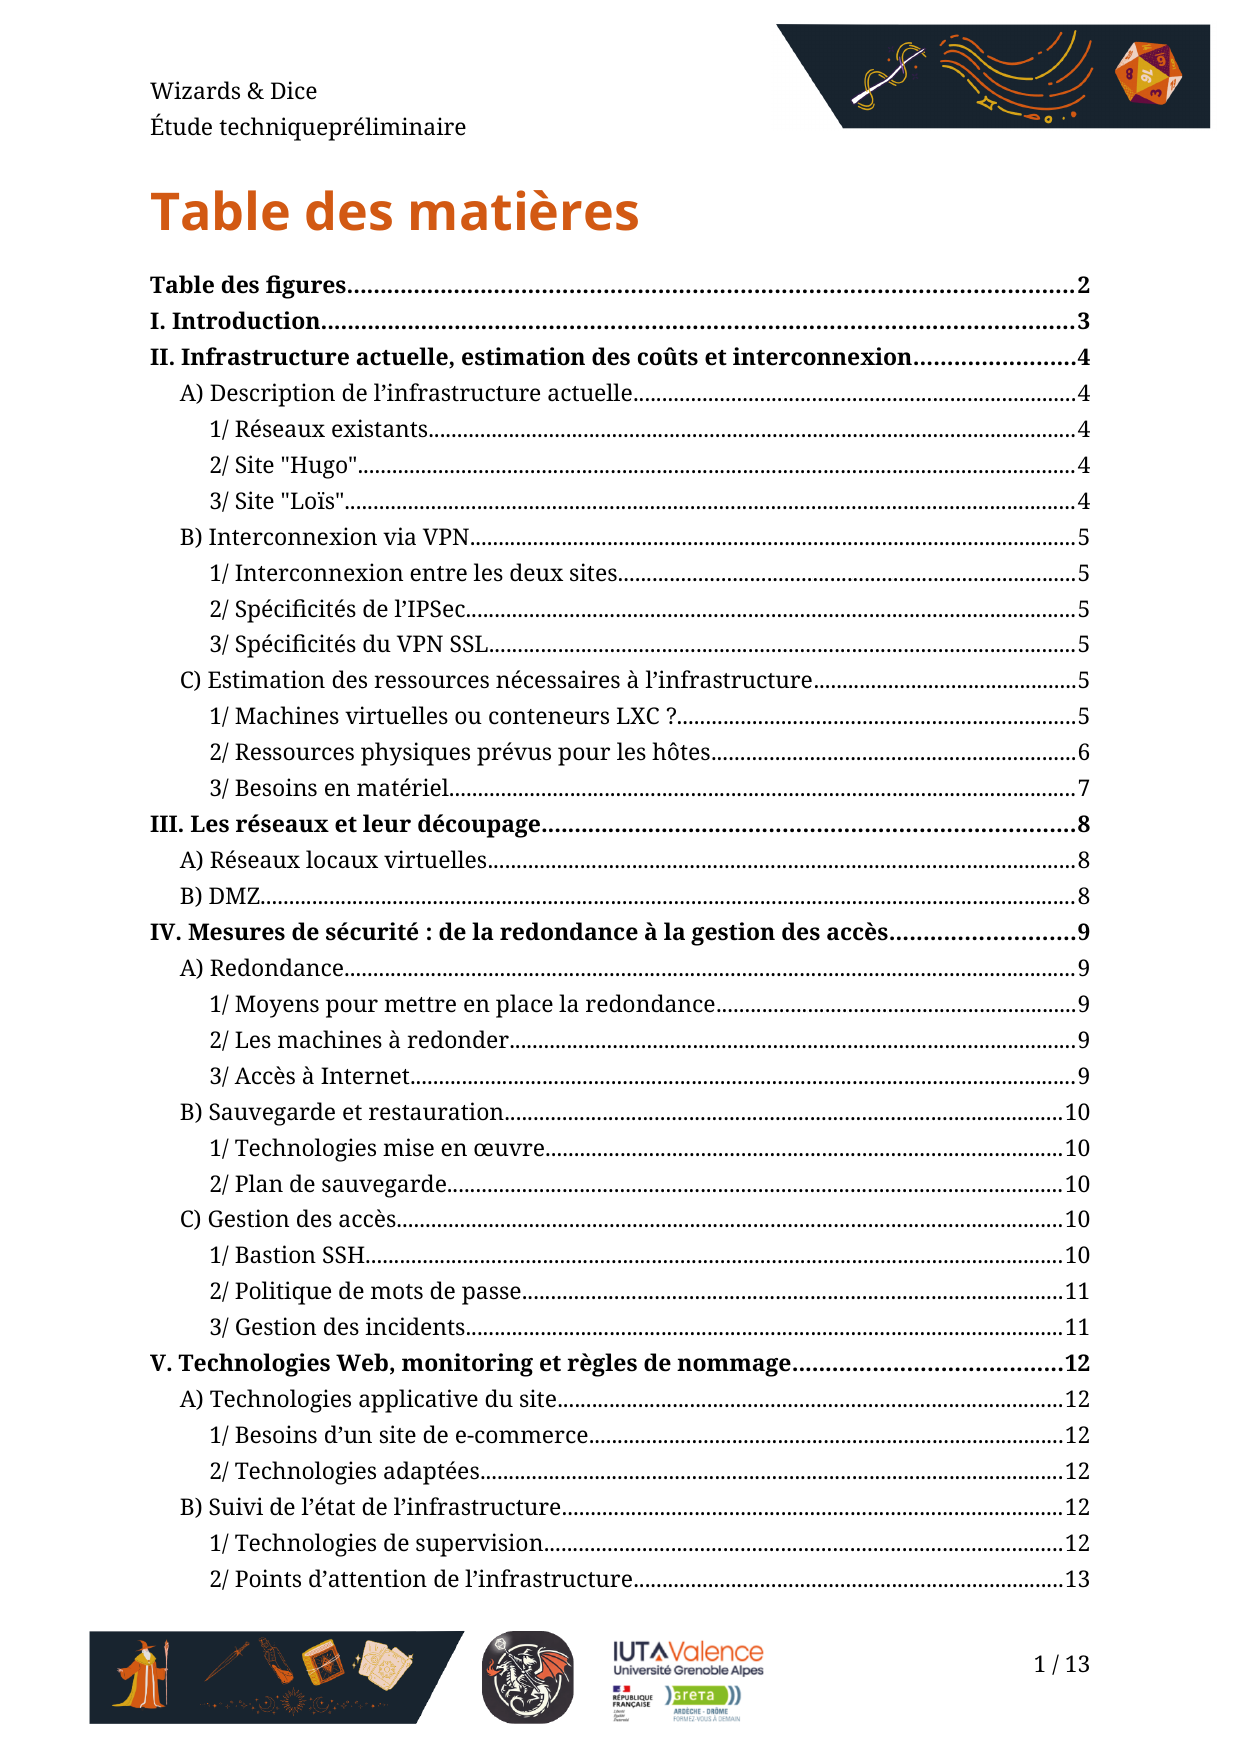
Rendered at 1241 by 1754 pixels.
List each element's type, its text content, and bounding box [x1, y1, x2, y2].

text III. Les réseaux et leur découpage 8 [150, 808, 1090, 839]
text A) Réseaux locaux virtuelles 8 [179, 844, 1090, 875]
picture [771, 21, 1218, 131]
text 1/ Réseaux existants 4 [209, 413, 1090, 444]
text 2/ Les machines à redonder 9 [209, 1024, 1090, 1055]
text 1/ Technologies mise en œuvre 10 [209, 1132, 1090, 1163]
text IV. Mesures de sécurité : de la redondance à la gestion des accès 9 [150, 916, 1090, 947]
text V. Technologies Web, monitoring et règles de nommage 12 [150, 1347, 1090, 1378]
text 3/ Gestion des incidents 11 [209, 1311, 1090, 1342]
text C) Gestion des accès 10 [179, 1203, 1090, 1235]
text 3/ Spécificités du VPN SSL 5 [209, 628, 1090, 660]
text 2/ Plan de sauvegarde 10 [209, 1167, 1090, 1199]
text 2/ Points d’attention de l’infrastructure 13 [209, 1563, 1090, 1594]
text 2/ Spécificités de l’IPSec 5 [209, 592, 1090, 624]
text 2/ Ressources physiques prévus pour les hôtes 6 [209, 736, 1090, 767]
text 2/ Technologies adaptées 12 [209, 1455, 1090, 1486]
text B) Sauvegarde et restauration 10 [179, 1096, 1090, 1127]
text 1/ Besoins d’un site de e-commerce 12 [209, 1419, 1090, 1450]
text Table des figures 2 [150, 269, 1090, 300]
text 3/ Besoins en matériel 7 [209, 772, 1090, 803]
text A) Technologies applicative du site 12 [179, 1383, 1090, 1414]
text 3/ Accès à Internet 9 [209, 1060, 1090, 1091]
text I. Introduction 3 [150, 305, 1090, 336]
text 1/ Machines virtuelles ou conteneurs LXC ? 5 [209, 700, 1090, 732]
text 2/ Site "Hugo" 4 [209, 449, 1090, 480]
text A) Description de l’infrastructure actuelle 4 [179, 377, 1090, 408]
text B) DMZ 8 [179, 880, 1090, 911]
picture [81, 1620, 788, 1733]
subtitle Table des matières [150, 175, 1090, 246]
text 2/ Politique de mots de passe 11 [209, 1275, 1090, 1307]
text 1/ Interconnexion entre les deux sites 5 [209, 557, 1090, 588]
text 1/ Moyens pour mettre en place la redondance 9 [209, 988, 1090, 1019]
text 1/ Technologies de supervision 12 [209, 1527, 1090, 1558]
text B) Suivi de l’état de l’infrastructure 12 [179, 1491, 1090, 1522]
text II. Infrastructure actuelle, estimation des coûts et interconnexion 4 [150, 341, 1090, 372]
text 3/ Site "Loïs" 4 [209, 485, 1090, 516]
text A) Redondance 9 [179, 952, 1090, 983]
text C) Estimation des ressources nécessaires à l’infrastructure 5 [179, 664, 1090, 696]
text 1/ Bastion SSH 10 [209, 1239, 1090, 1271]
text B) Interconnexion via VPN 5 [179, 521, 1090, 552]
